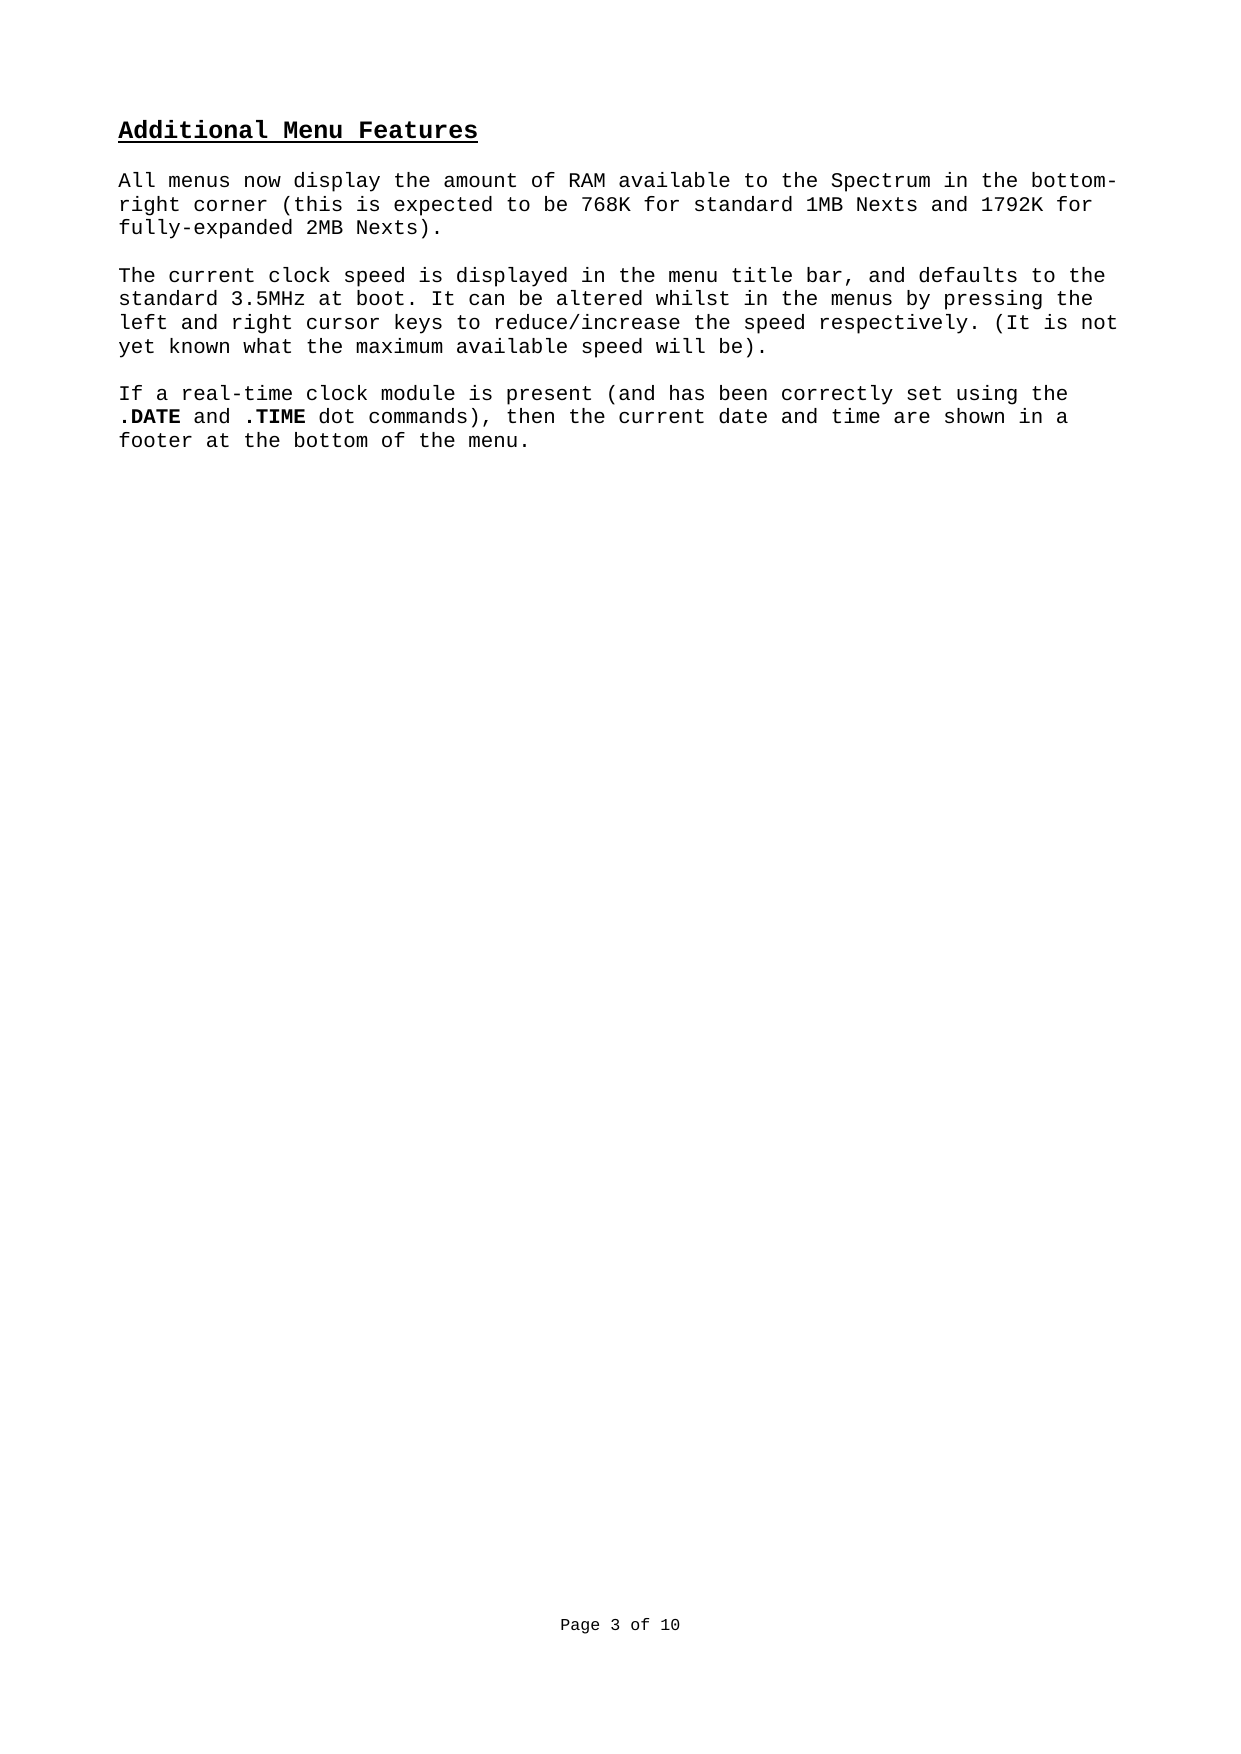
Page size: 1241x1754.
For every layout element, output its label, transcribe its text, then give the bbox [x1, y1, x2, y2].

text All menus now display the amount of RAM available to the Spectrum in the bottom-right corner (this is expected to be 768K for standard 1MB Nexts and 1792K for fully-expanded 2MB Nexts). [118, 170, 1122, 241]
text If a real-time clock module is present (and has been correctly set using the .DATE and .TIME dot commands), then the current date and time are shown in a footer at the bottom of the menu. [118, 383, 1122, 454]
text The current clock speed is displayed in the menu title bar, and defaults to the standard 3.5MHz at boot. It can be altered whilst in the menus by pressing the left and right cursor keys to reduce/increase the speed respectively. (It is not yet known what the maximum available speed will be). [118, 265, 1122, 359]
text Additional Menu Features [118, 118, 1122, 146]
